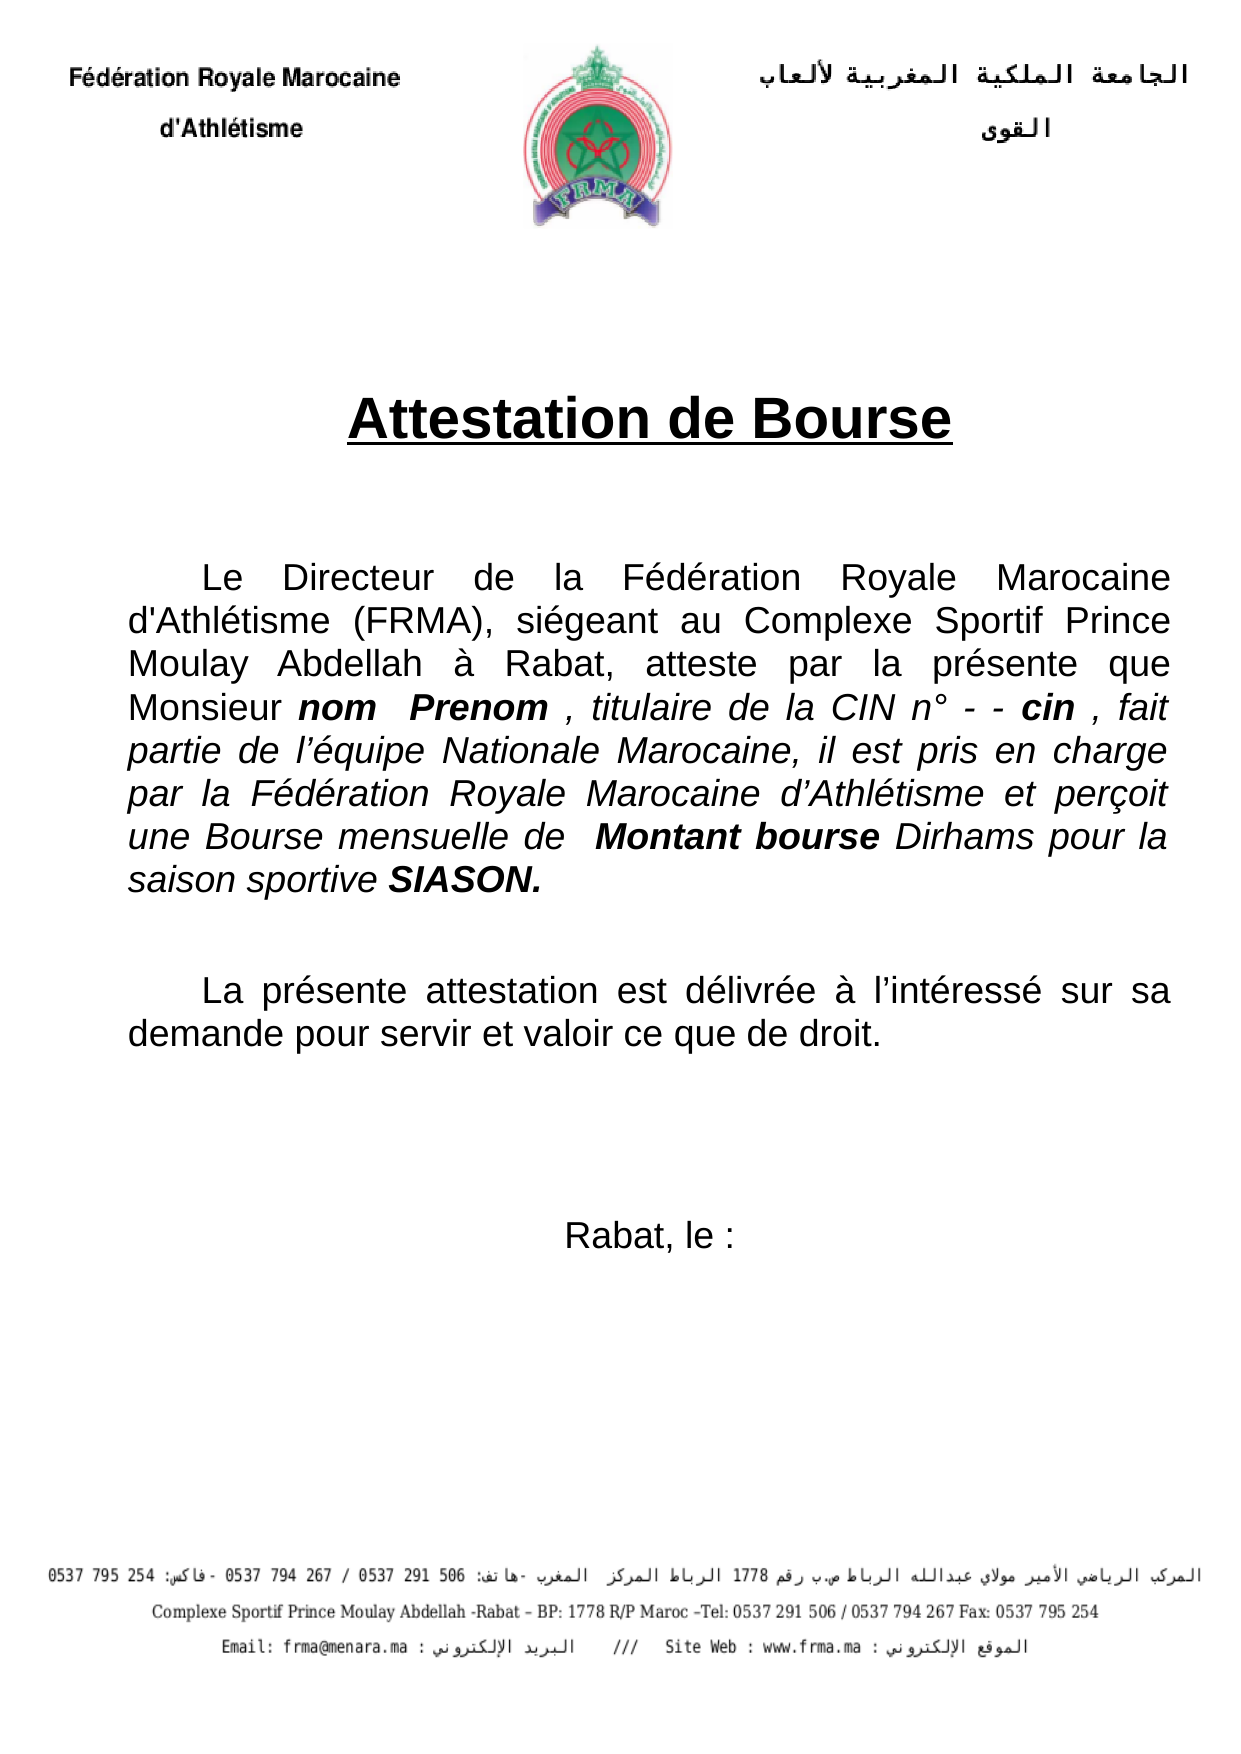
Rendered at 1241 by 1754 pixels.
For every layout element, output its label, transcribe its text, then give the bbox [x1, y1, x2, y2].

text Attestation de Bourse [118, 384, 1181, 451]
picture [31, 1548, 1212, 1685]
picture [0, 7, 1241, 260]
text La présente attestation est délivrée à l’intéressé sur sa demande pour servir et valoir ce que de droit. [128, 968, 1172, 1055]
text Le Directeur de la Fédération Royale Marocaine d'Athlétisme (FRMA), siégeant au Complexe Sportif Prince Moulay Abdellah à Rabat, atteste par la présente que Monsieur nom Prenom , titulaire de la CIN n° - - cin , fait partie de l’équipe Nationale Marocaine, il est pris en charge par la Fédération Royale Marocaine d’Athlétisme et perçoit une Bourse mensuelle de Montant bourse Dirhams pour la saison sportive SIASON. [128, 555, 1172, 900]
text Rabat, le : [118, 1213, 1181, 1256]
